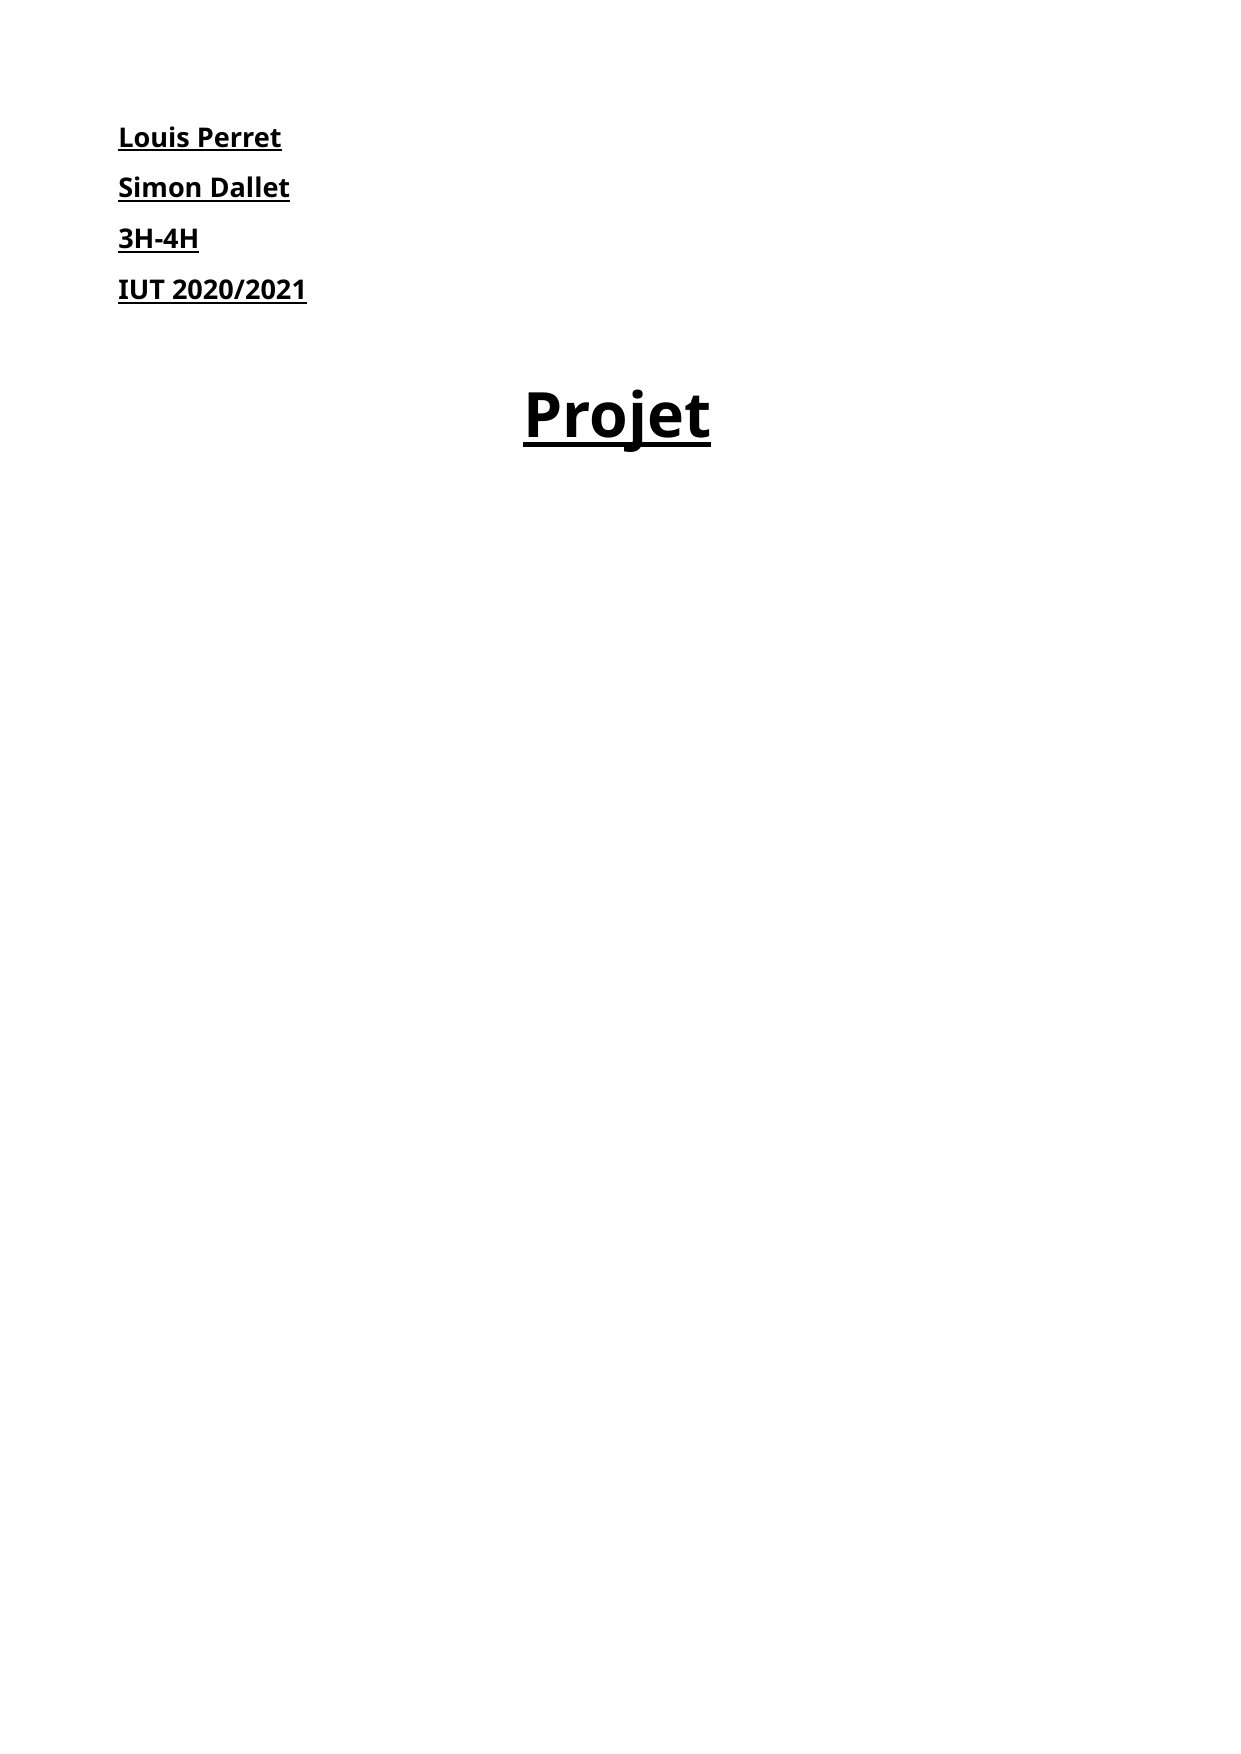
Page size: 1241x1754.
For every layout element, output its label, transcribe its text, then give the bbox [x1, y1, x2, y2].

text Simon Dallet [118, 169, 1122, 206]
text Louis Perret [118, 118, 1122, 155]
text Projet [118, 371, 1122, 456]
text IUT 2020/2021 [118, 271, 1122, 307]
text 3H-4H [118, 220, 1122, 257]
